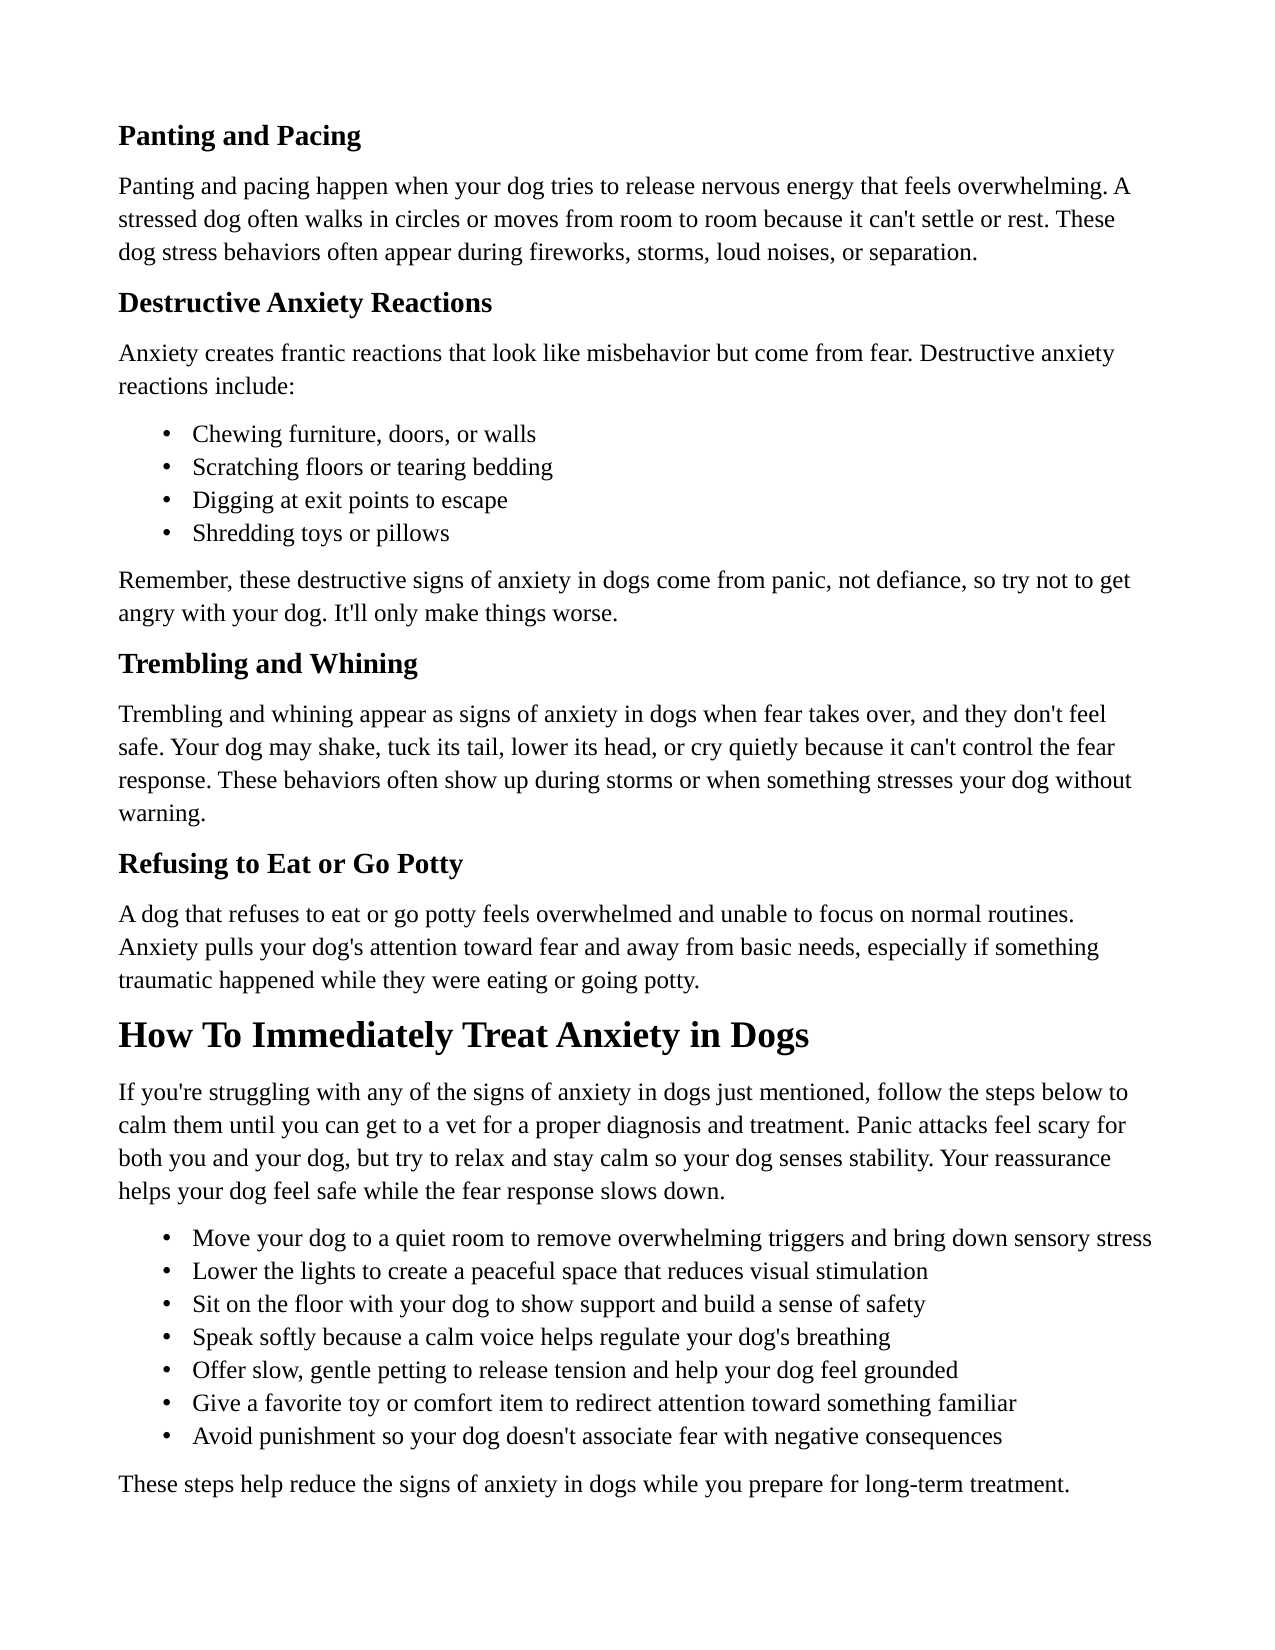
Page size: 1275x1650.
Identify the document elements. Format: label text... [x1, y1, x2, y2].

text If you're struggling with any of the signs of anxiety in dogs just mentioned, follow the steps below to calm them until you can get to a vet for a proper diagnosis and treatment. Panic attacks feel scary for both you and your dog, but try to relax and stay calm so your dog senses stability. Your reassurance helps your dog feel safe while the fear response slows down. [118, 1077, 1157, 1204]
text Anxiety creates frantic reactions that look like misbehavior but come from fear. Destructive anxiety reactions include: [118, 338, 1157, 400]
list Lower the lights to create a peaceful space that reduces visual stimulation [162, 1256, 1157, 1285]
list Shredding toys or pillows [162, 518, 1157, 546]
subtitle Panting and Pacing [118, 118, 1157, 152]
list Scratching floors or tearing bedding [162, 452, 1157, 480]
text Trembling and whining appear as signs of anxiety in dogs when fear takes over, and they don't feel safe. Your dog may shake, tuck its tail, lower its head, or cry quietly because it can't control the fear response. These behaviors often show up during storms or when something stresses your dog without warning. [118, 699, 1157, 827]
list Digging at exit points to escape [162, 485, 1157, 513]
subtitle Destructive Anxiety Reactions [118, 285, 1157, 318]
list Give a favorite toy or comfort item to redirect attention toward something familiar [162, 1388, 1157, 1417]
text Remember, these destructive signs of anxiety in dogs come from panic, not defiance, so try not to get angry with your dog. It'll only make things worse. [118, 565, 1157, 627]
list Sit on the floor with your dog to show support and build a sense of safety [162, 1289, 1157, 1318]
subtitle How To Immediately Treat Anxiety in Dogs [118, 1012, 1157, 1056]
subtitle Trembling and Whining [118, 646, 1157, 679]
list Move your dog to a quiet room to remove overwhelming triggers and bring down sensory stress [162, 1223, 1157, 1252]
text A dog that refuses to eat or go potty feels overwhelmed and unable to focus on normal routines. Anxiety pulls your dog's attention toward fear and away from basic needs, especially if something traumatic happened while they were eating or going potty. [118, 899, 1157, 994]
list Speak softly because a calm voice helps regulate your dog's breathing [162, 1322, 1157, 1351]
list Offer slow, gentle petting to release tension and help your dog feel grounded [162, 1355, 1157, 1384]
list Avoid punishment so your dog doesn't associate fear with negative consequences [162, 1421, 1157, 1450]
text These steps help reduce the signs of anxiety in dogs while you prepare for long-term treatment. [118, 1469, 1157, 1498]
list Chewing furniture, doors, or walls [162, 419, 1157, 447]
text Panting and pacing happen when your dog tries to release nervous energy that feels overwhelming. A stressed dog often walks in circles or moves from room to room because it can't settle or rest. These dog stress behaviors often appear during fireworks, storms, loud noises, or separation. [118, 171, 1157, 266]
subtitle Refusing to Eat or Go Potty [118, 846, 1157, 879]
